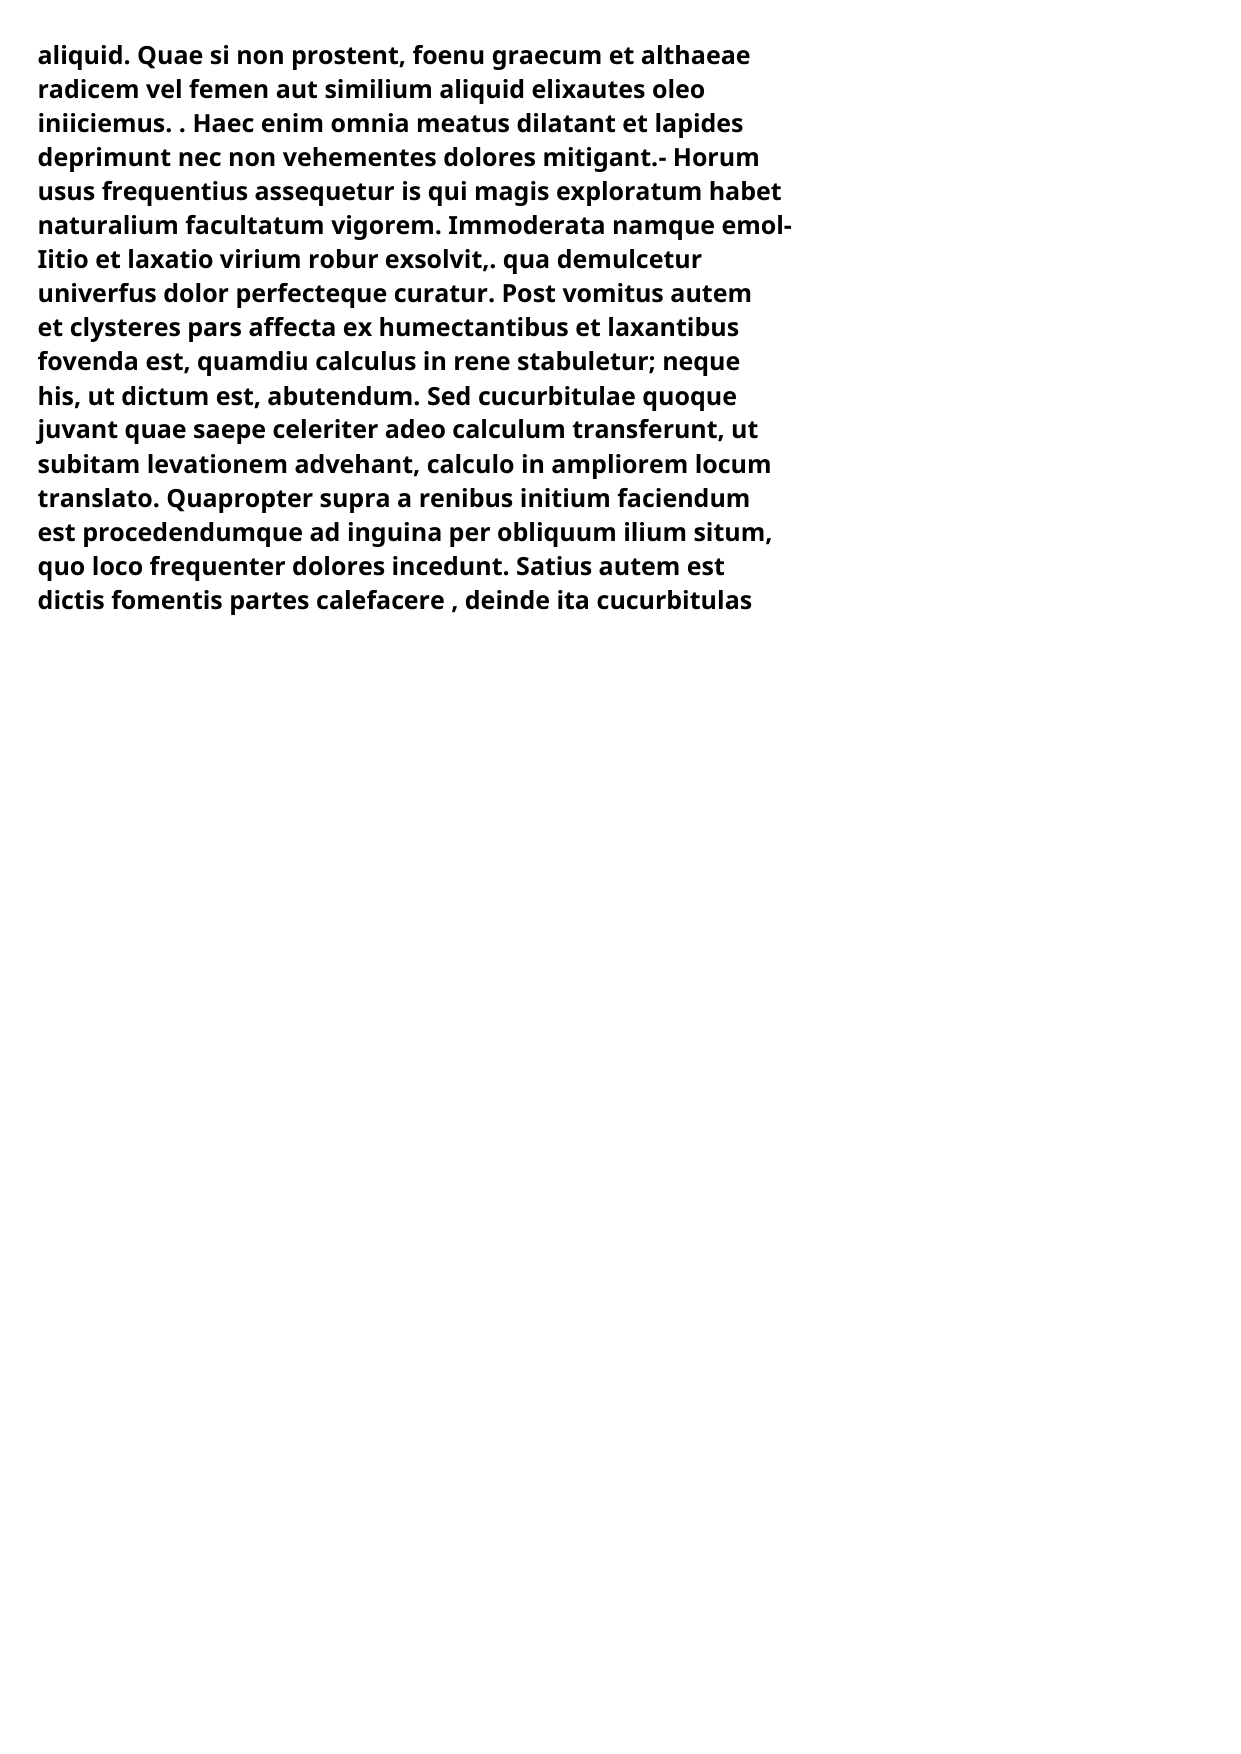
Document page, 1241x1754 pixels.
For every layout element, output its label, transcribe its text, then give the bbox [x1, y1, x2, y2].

text aliquid. Quae si non prostent, foenu graecum et althaeae radicem vel femen aut similium aliquid elixautes oleo iniiciemus. . Haec enim omnia meatus dilatant et lapides deprimunt nec non vehementes dolores mitigant.- Horum usus frequentius assequetur is qui magis exploratum habet naturalium facultatum vigorem. Immoderata namque emol- Iitio et laxatio virium robur exsolvit,. qua demulcetur univerfus dolor perfecteque curatur. Post vomitus autem et clysteres pars affecta ex humectantibus et laxantibus fovenda est, quamdiu calculus in rene stabuletur; neque his, ut dictum est, abutendum. Sed cucurbitulae quoque juvant quae saepe celeriter adeo calculum transferunt, ut subitam levationem advehant, calculo in ampliorem locum translato. Quapropter supra a renibus initium faciendum est procedendumque ad inguina per obliquum ilium situm, quo loco frequenter dolores incedunt. Satius autem est dictis fomentis partes calefacere , deinde ita cucurbitulas [37, 37, 1203, 617]
